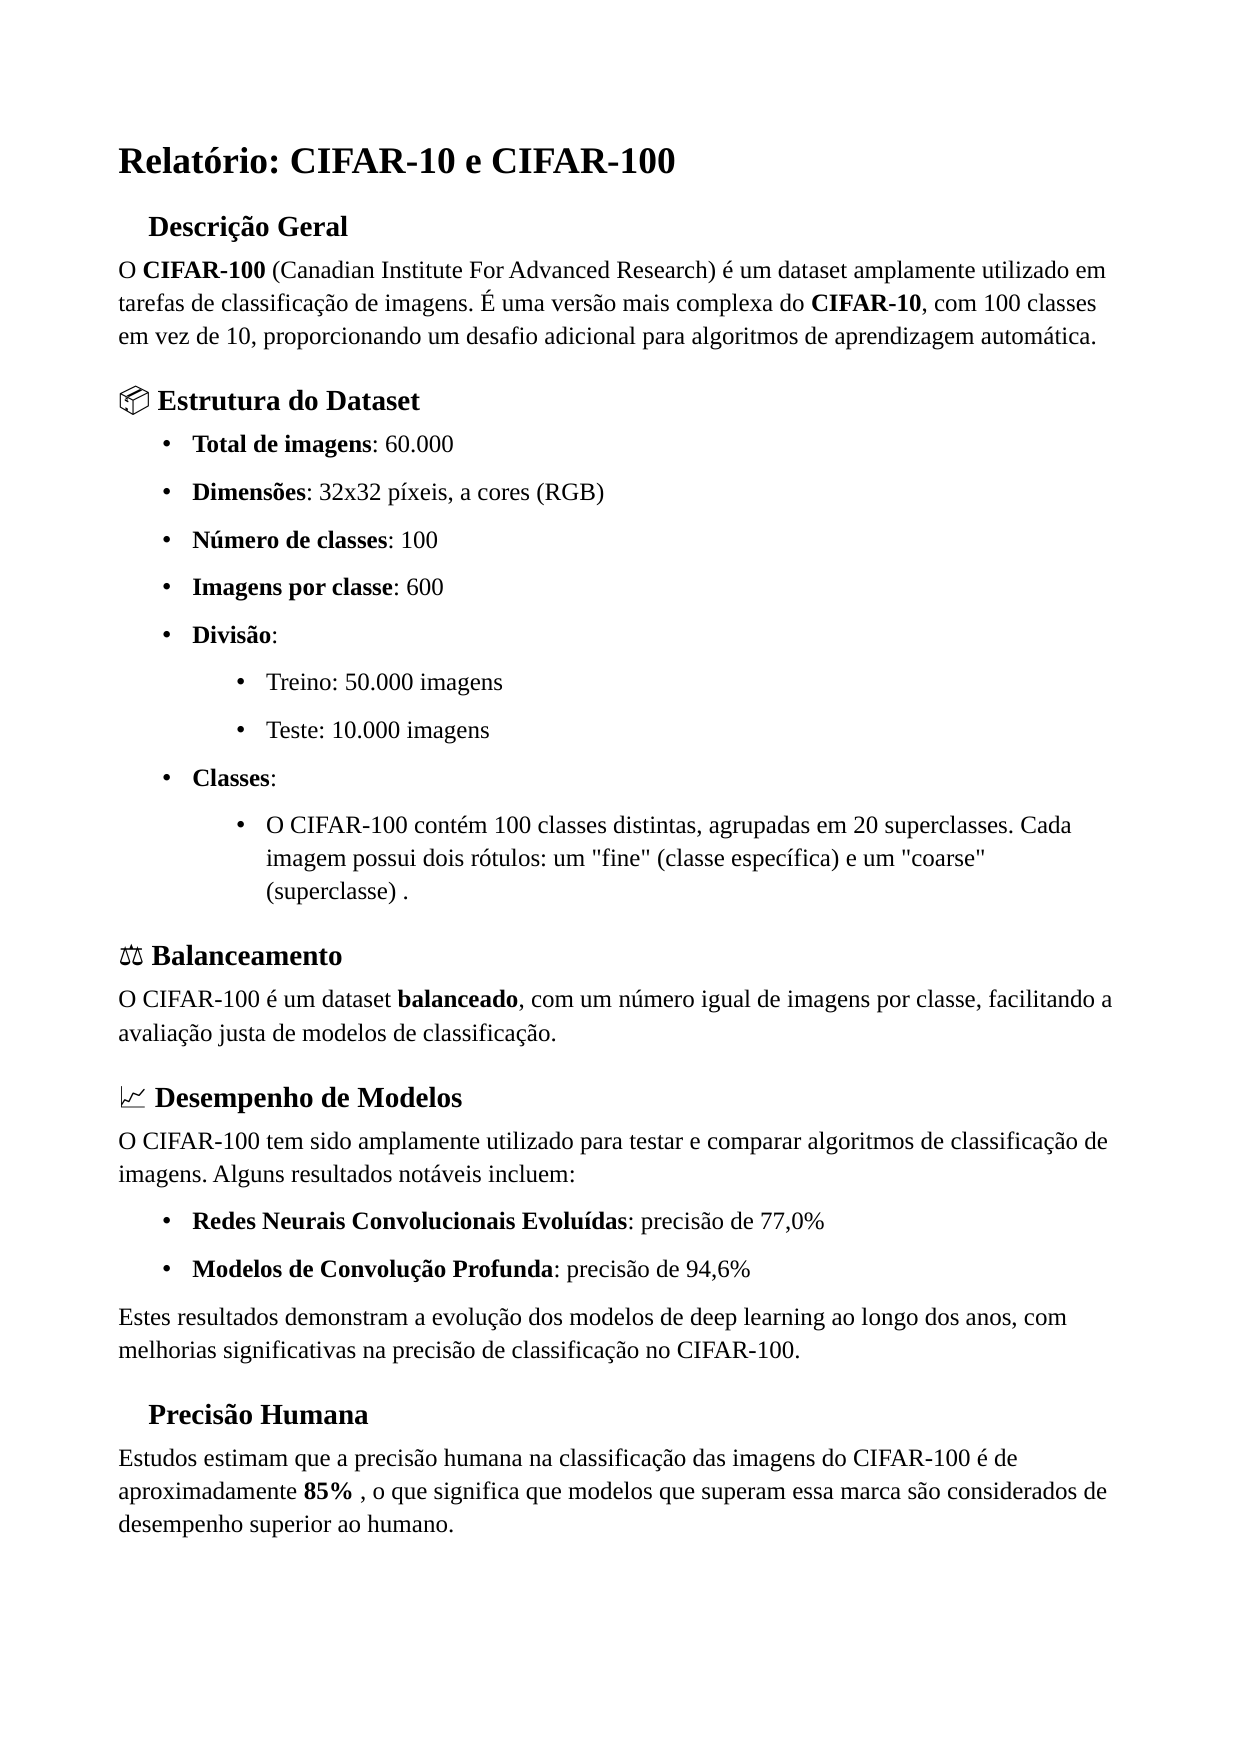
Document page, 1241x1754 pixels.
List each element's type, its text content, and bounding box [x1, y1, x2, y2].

subtitle ⚖️ Balanceamento [118, 938, 1122, 972]
list Imagens por classe: 600 [162, 572, 1122, 601]
list O CIFAR-100 contém 100 classes distintas, agrupadas em 20 superclasses. Cada imagem possui dois rótulos: um "fine" (classe específica) e um "coarse" (superclasse) . [236, 810, 1122, 905]
list Redes Neurais Convolucionais Evoluídas: precisão de 77,0% [162, 1206, 1122, 1235]
text O CIFAR-100 tem sido amplamente utilizado para testar e comparar algoritmos de classificação de imagens. Alguns resultados notáveis incluem: [118, 1126, 1122, 1188]
subtitle Relatório: CIFAR-10 e CIFAR-100 [118, 139, 1122, 182]
text O CIFAR-100 (Canadian Institute For Advanced Research) é um dataset amplamente utilizado em tarefas de classificação de imagens. É uma versão mais complexa do CIFAR-10, com 100 classes em vez de 10, proporcionando um desafio adicional para algoritmos de aprendizagem automática. [118, 255, 1122, 350]
list Classes: [162, 763, 1122, 791]
list Número de classes: 100 [162, 525, 1122, 553]
list Dimensões: 32x32 píxeis, a cores (RGB) [162, 477, 1122, 506]
list Total de imagens: 60.000 [162, 429, 1122, 458]
subtitle 🧾 Descrição Geral [118, 209, 1122, 243]
list Teste: 10.000 imagens [236, 715, 1122, 744]
subtitle 📈 Desempenho de Modelos [118, 1080, 1122, 1113]
subtitle 📦 Estrutura do Dataset [118, 383, 1122, 417]
text O CIFAR-100 é um dataset balanceado, com um número igual de imagens por classe, facilitando a avaliação justa de modelos de classificação. [118, 984, 1122, 1046]
text Estudos estimam que a precisão humana na classificação das imagens do CIFAR-100 é de aproximadamente 85% , o que significa que modelos que superam essa marca são considerados de desempenho superior ao humano. [118, 1443, 1122, 1538]
text Estes resultados demonstram a evolução dos modelos de deep learning ao longo dos anos, com melhorias significativas na precisão de classificação no CIFAR-100. [118, 1302, 1122, 1363]
list Treino: 50.000 imagens [236, 667, 1122, 696]
subtitle 🧠 Precisão Humana [118, 1397, 1122, 1430]
list Divisão: [162, 620, 1122, 649]
list Modelos de Convolução Profunda: precisão de 94,6% [162, 1254, 1122, 1283]
